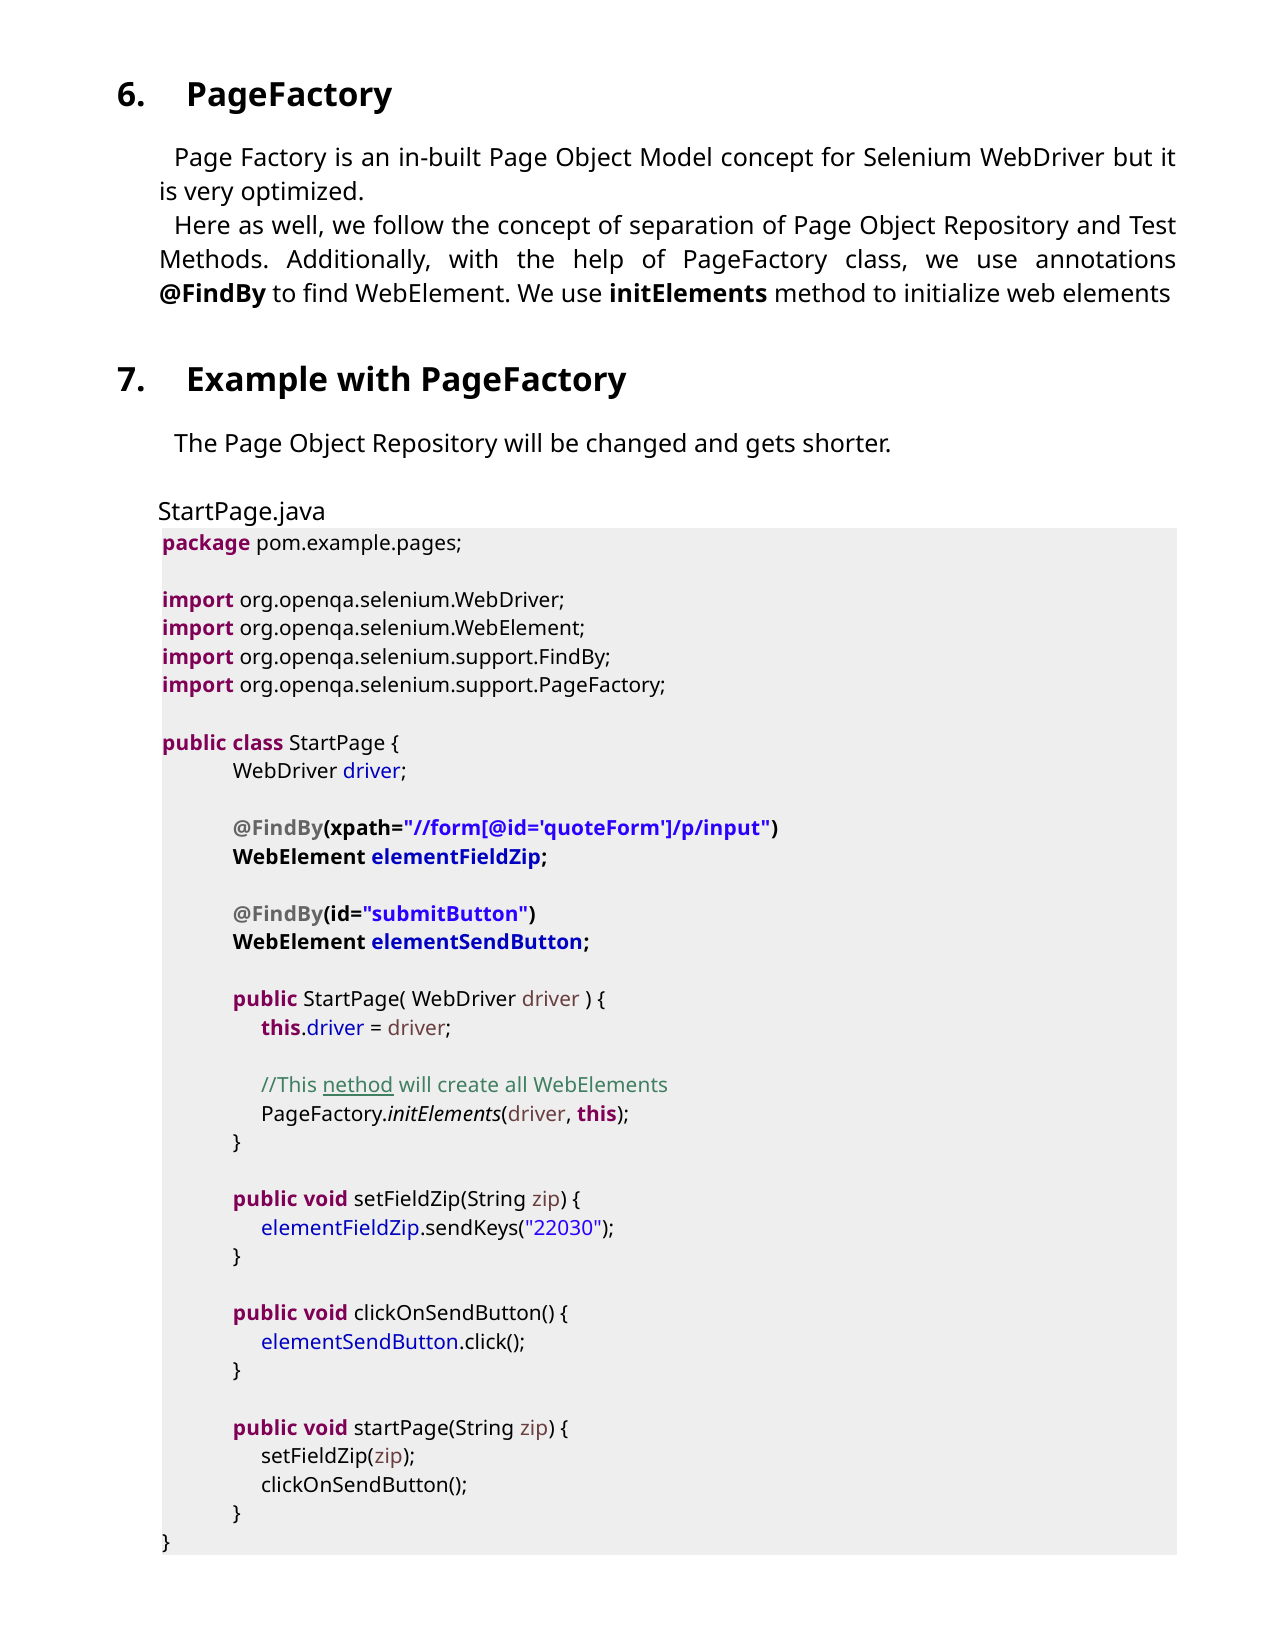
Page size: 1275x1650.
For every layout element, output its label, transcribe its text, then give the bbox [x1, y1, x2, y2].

text clickOnSendButton(); [162, 1469, 1177, 1498]
text elementSendButton.click(); [162, 1327, 1177, 1355]
text } [162, 1498, 1177, 1527]
text @FindBy(xpath="//form[@id='quoteForm']/p/input") [162, 813, 1177, 842]
text setFieldZip(zip); [162, 1441, 1177, 1469]
subtitle Example with PageFactory [117, 356, 1177, 402]
subtitle PageFactory [117, 70, 1177, 116]
text WebDriver driver; [162, 756, 1177, 784]
text } [162, 1241, 1177, 1270]
text WebElement elementFieldZip; [162, 842, 1177, 870]
text @FindBy(id="submitButton") [162, 899, 1177, 927]
text public void setFieldZip(String zip) { [162, 1184, 1177, 1213]
text } [162, 1527, 1177, 1555]
text package pom.example.pages; [162, 528, 1177, 556]
text elementFieldZip.sendKeys("22030"); [162, 1213, 1177, 1241]
text public void clickOnSendButton() { [162, 1298, 1177, 1327]
text public class StartPage { [162, 727, 1177, 756]
text } [162, 1355, 1177, 1384]
text PageFactory.initElements(driver, this); [162, 1098, 1177, 1127]
text import org.openqa.selenium.WebElement; [162, 613, 1177, 642]
text import org.openqa.selenium.support.FindBy; [162, 642, 1177, 670]
text Here as well, we follow the concept of separation of Page Object Repository and Test Methods. Additionally, with the help of PageFactory class, we use annotations @FindBy to find WebElement. We use initElements method to initialize web elements [159, 208, 1177, 310]
text public void startPage(String zip) { [162, 1412, 1177, 1441]
text this.driver = driver; [162, 1013, 1177, 1041]
text WebElement elementSendButton; [162, 927, 1177, 956]
text The Page Object Repository will be changed and gets shorter. [159, 426, 1177, 460]
text public StartPage( WebDriver driver ) { [162, 984, 1177, 1013]
text import org.openqa.selenium.support.PageFactory; [162, 670, 1177, 699]
text } [162, 1127, 1177, 1156]
text import org.openqa.selenium.WebDriver; [162, 585, 1177, 613]
text Page Factory is an in-built Page Object Model concept for Selenium WebDriver but it is very optimized. [159, 140, 1177, 208]
text StartPage.java [158, 494, 1177, 528]
text //This nethod will create all WebElements [162, 1070, 1177, 1098]
